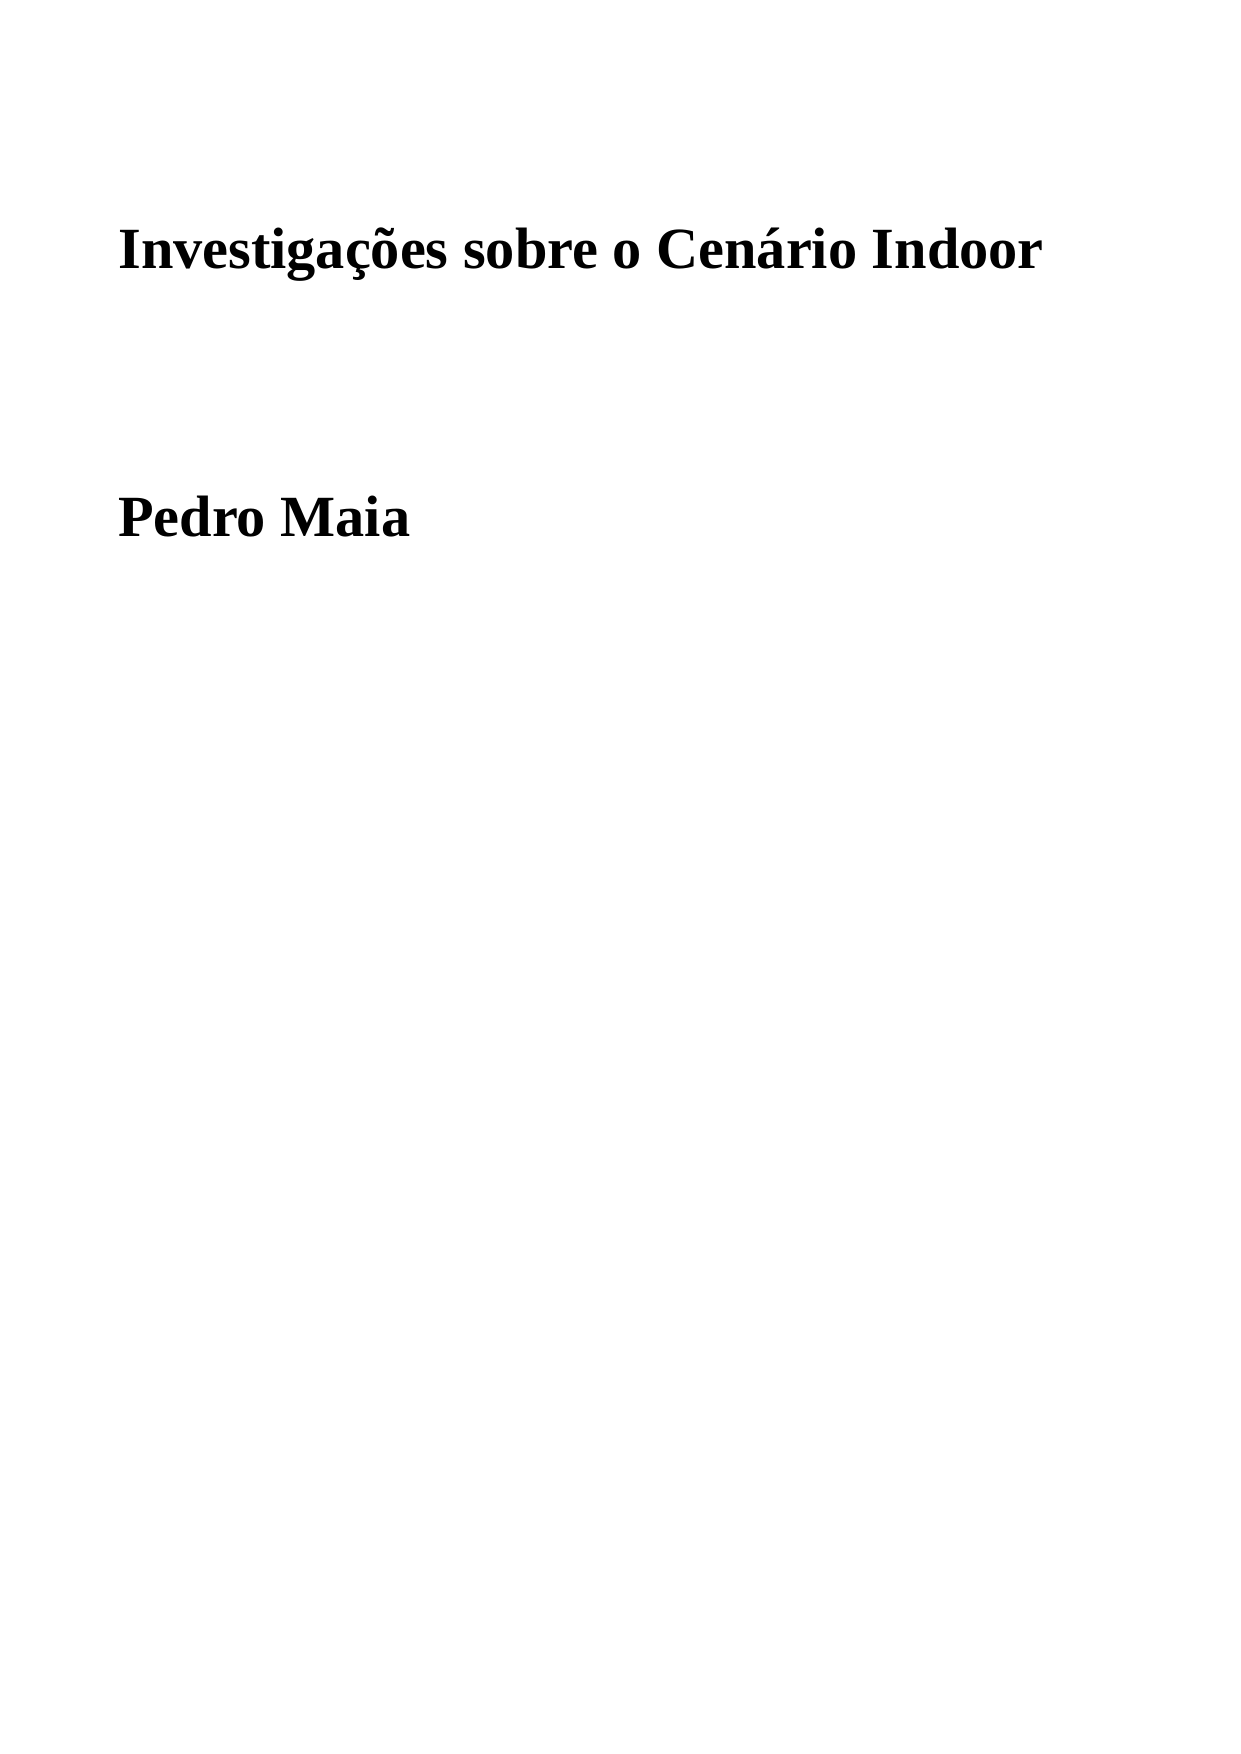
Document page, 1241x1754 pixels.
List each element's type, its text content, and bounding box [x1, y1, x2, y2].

text Investigações sobre o Cenário Indoor [118, 214, 1122, 281]
text Pedro Maia [118, 482, 1122, 549]
